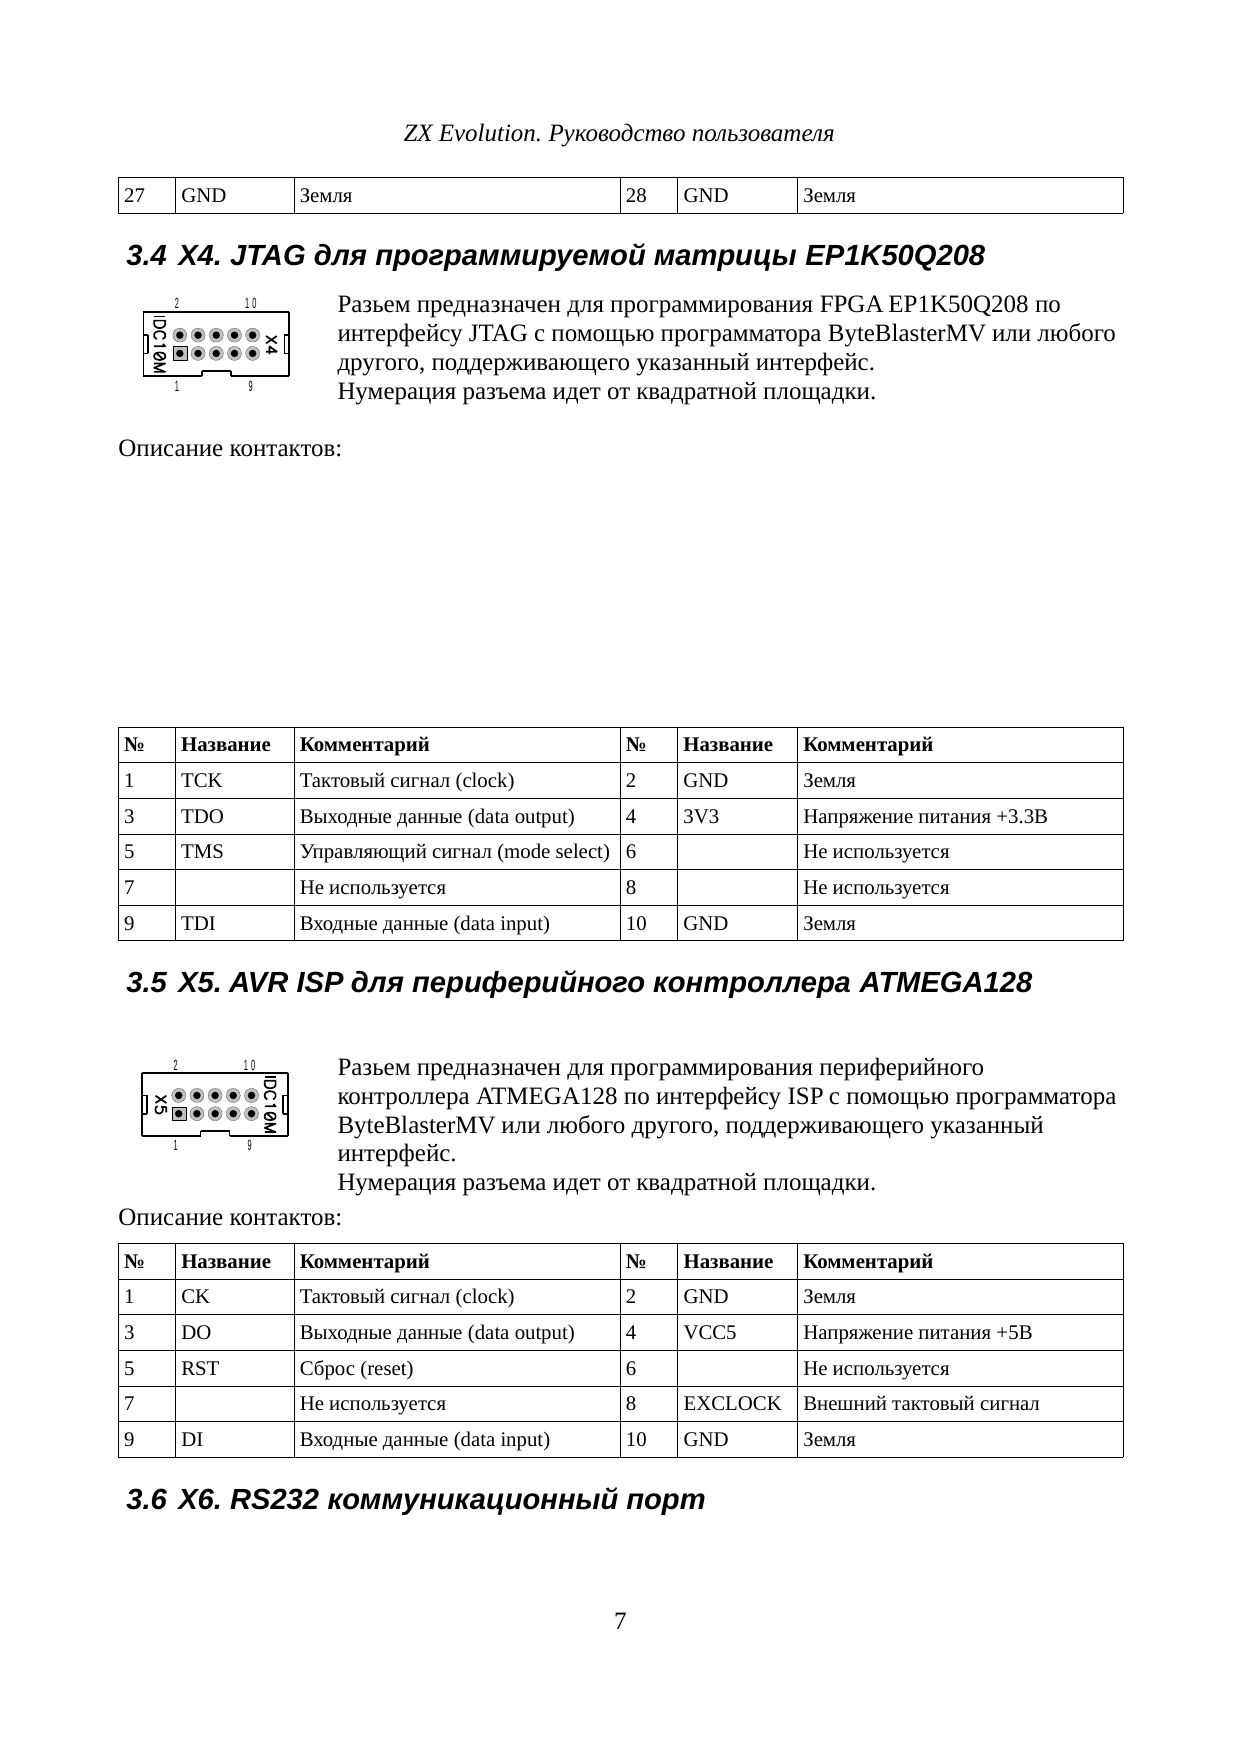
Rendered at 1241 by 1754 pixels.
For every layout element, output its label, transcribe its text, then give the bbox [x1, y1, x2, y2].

table_header Название [176, 728, 294, 762]
table_cell 6 [621, 835, 677, 869]
table_cell 3 [119, 799, 175, 833]
table_cell 28 [621, 178, 677, 213]
subtitle X4. JTAG для программируемой матрицы EP1K50Q208 [118, 238, 1122, 271]
table_header Название [678, 728, 797, 762]
table_cell GND [678, 763, 797, 798]
table_header Разьем предназначен для программирования FPGA EP1K50Q208 по интерфейсу JTAG с помощью программатора ByteBlasterMV или любого другого, поддерживающего указанный интерфейс. Нумерация разъема идет от квадратной площадки. [331, 284, 1123, 433]
table_cell 8 [621, 870, 677, 905]
table_cell 7 [119, 870, 175, 905]
table_header № [119, 728, 175, 762]
text Описание контактов: [118, 433, 1122, 462]
table_cell 7 [119, 1387, 175, 1421]
table_cell Напряжение питания +3.3В [798, 799, 1123, 833]
table_cell TCK [176, 763, 294, 798]
table_cell [678, 835, 797, 869]
table_cell 8 [621, 1387, 677, 1421]
table_cell Не используется [798, 835, 1123, 869]
table_cell Внешний тактовый сигнал [798, 1387, 1123, 1421]
table_cell GND [678, 1422, 797, 1457]
table_cell 3 [119, 1315, 175, 1350]
table_cell TDO [176, 799, 294, 833]
table_cell Земля [798, 178, 1123, 213]
table_cell GND [678, 178, 797, 213]
table_cell EXCLOCK [678, 1387, 797, 1421]
table_cell Не используется [295, 1387, 620, 1421]
table_cell 5 [119, 1351, 175, 1386]
table_cell DI [176, 1422, 294, 1457]
table_cell Земля [295, 178, 620, 213]
table_header Комментарий [798, 728, 1123, 762]
table_cell [176, 870, 294, 905]
table_cell Выходные данные (data output) [295, 1315, 620, 1350]
table_cell 4 [621, 799, 677, 833]
table_cell Выходные данные (data output) [295, 799, 620, 833]
table_cell 6 [621, 1351, 677, 1386]
table_cell TDI [176, 906, 294, 940]
table_cell DO [176, 1315, 294, 1350]
table_header Комментарий [798, 1244, 1123, 1279]
table_cell 5 [119, 835, 175, 869]
table_header Название [176, 1244, 294, 1279]
table_cell Земля [798, 1280, 1123, 1314]
table_cell GND [678, 906, 797, 940]
table_header Комментарий [295, 728, 620, 762]
table_cell 3V3 [678, 799, 797, 833]
table_cell TMS [176, 835, 294, 869]
table_header № [621, 1244, 677, 1279]
text Описание контактов: [118, 1202, 1122, 1231]
table_cell Входные данные (data input) [295, 1422, 620, 1457]
table_header [118, 1047, 331, 1202]
subtitle X5. AVR ISP для периферийного контроллера ATMEGA128 [118, 965, 1122, 999]
table_cell Тактовый сигнал (clock) [295, 763, 620, 798]
table_cell CK [176, 1280, 294, 1314]
table_cell GND [176, 178, 294, 213]
table_cell Не используется [798, 1351, 1123, 1386]
table_cell 4 [621, 1315, 677, 1350]
table_cell Тактовый сигнал (clock) [295, 1280, 620, 1314]
table_cell Управляющий сигнал (mode select) [295, 835, 620, 869]
table_cell 27 [119, 178, 175, 213]
table_cell Не используется [798, 870, 1123, 905]
table_cell Земля [798, 763, 1123, 798]
table_cell 1 [119, 763, 175, 798]
table_cell GND [678, 1280, 797, 1314]
table_cell 10 [621, 906, 677, 940]
table_header Разьем предназначен для программирования периферийного контроллера ATMEGA128 по интерфейсу ISP с помощью программатора ByteBlasterMV или любого другого, поддерживающего указанный интерфейс. Нумерация разъема идет от квадратной площадки. [331, 1047, 1123, 1202]
table_cell Не используется [295, 870, 620, 905]
table_cell [176, 1387, 294, 1421]
table_cell Земля [798, 1422, 1123, 1457]
table_header № [621, 728, 677, 762]
table_cell Сброс (reset) [295, 1351, 620, 1386]
table_cell 9 [119, 1422, 175, 1457]
subtitle X6. RS232 коммуникационный порт [118, 1482, 1122, 1515]
table_cell 10 [621, 1422, 677, 1457]
table_cell 2 [621, 1280, 677, 1314]
table_cell [678, 1351, 797, 1386]
table_cell 1 [119, 1280, 175, 1314]
table_cell RST [176, 1351, 294, 1386]
table_cell 2 [621, 763, 677, 798]
table_cell 9 [119, 906, 175, 940]
table_cell Входные данные (data input) [295, 906, 620, 940]
table_cell Напряжение питания +5В [798, 1315, 1123, 1350]
table_header [118, 284, 331, 433]
table_header Комментарий [295, 1244, 620, 1279]
table_cell VCC5 [678, 1315, 797, 1350]
table_header № [119, 1244, 175, 1279]
table_cell [678, 870, 797, 905]
table_cell Земля [798, 906, 1123, 940]
table_header Название [678, 1244, 797, 1279]
